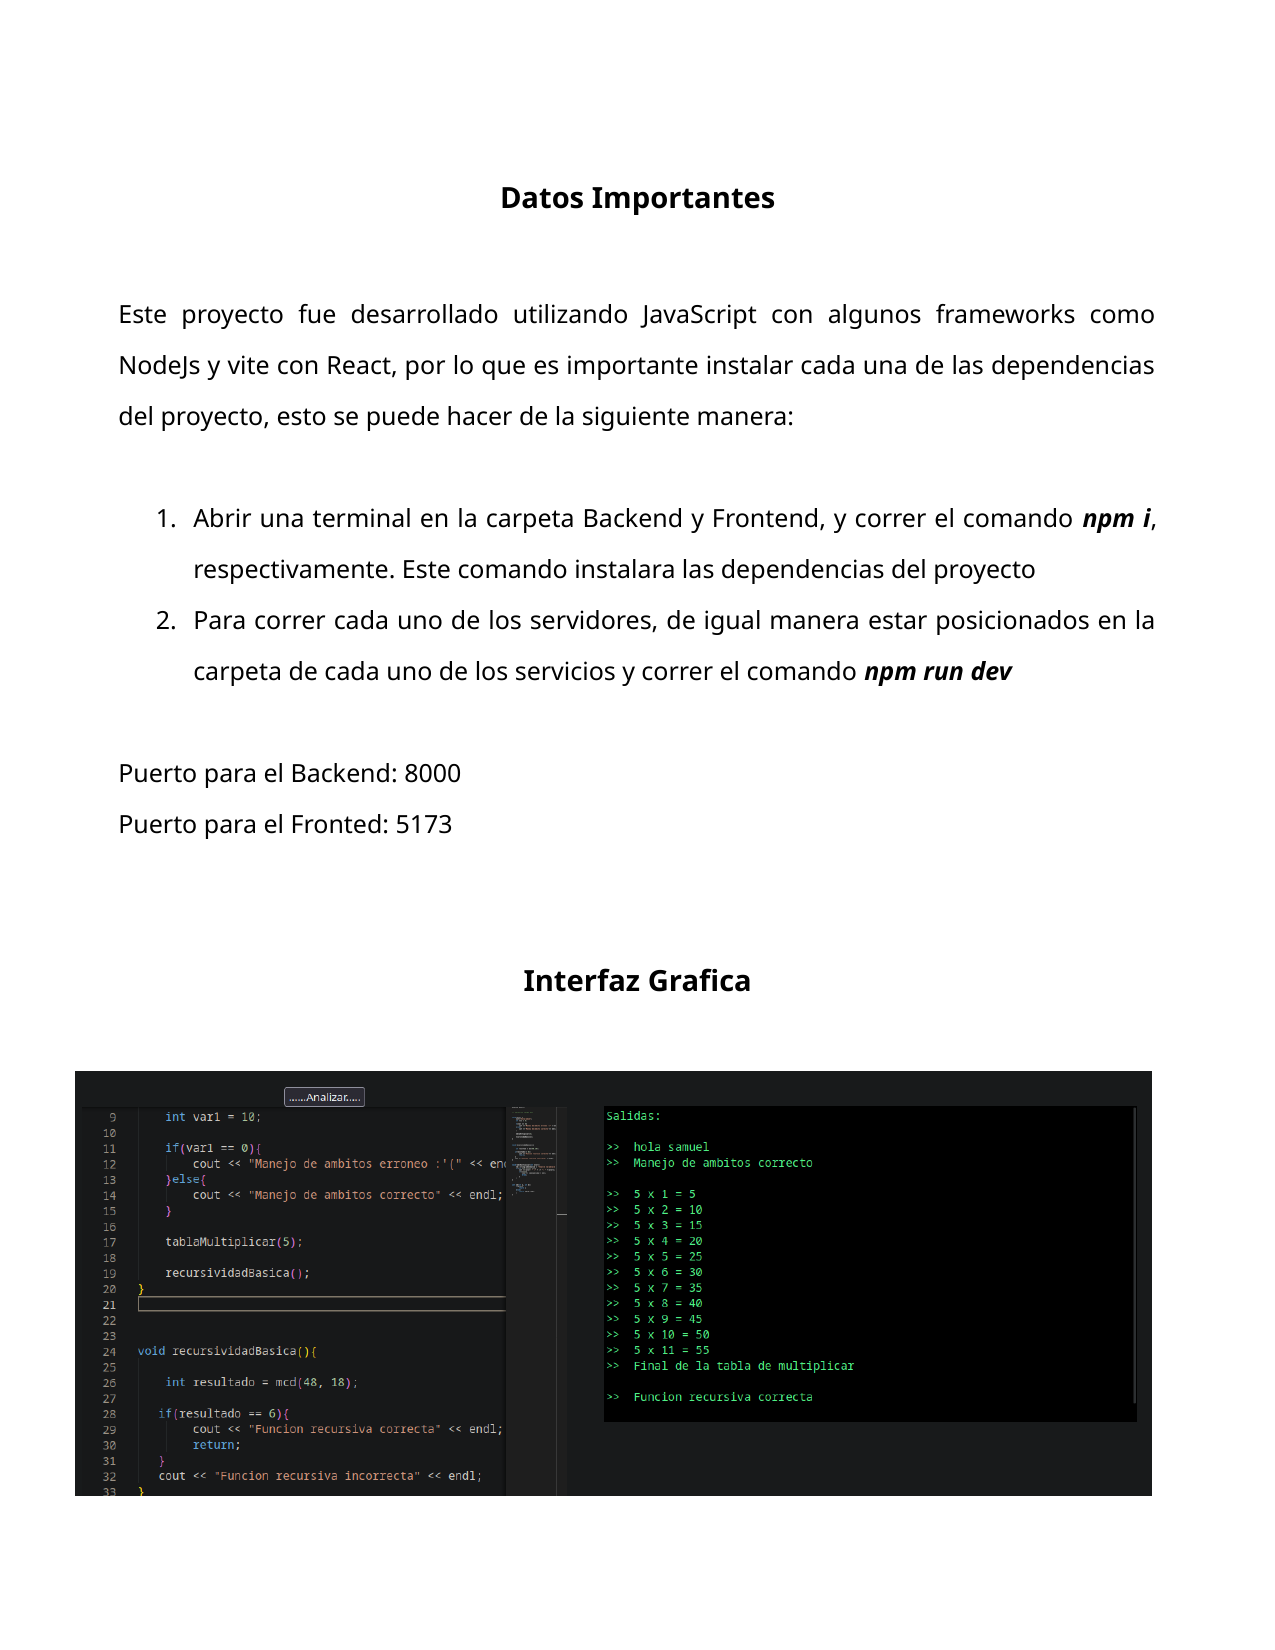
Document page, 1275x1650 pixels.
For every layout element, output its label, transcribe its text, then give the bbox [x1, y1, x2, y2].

text Interfaz Grafica [118, 960, 1157, 1000]
list Abrir una terminal en la carpeta Backend y Frontend, y correr el comando npm i, respectivamente. Este comando instalara las dependencias del proyecto [156, 501, 1157, 586]
picture [75, 1071, 1152, 1496]
text Puerto para el Backend: 8000 [118, 756, 1157, 790]
list Para correr cada uno de los servidores, de igual manera estar posicionados en la carpeta de cada uno de los servicios y correr el comando npm run dev [156, 603, 1157, 688]
text Este proyecto fue desarrollado utilizando JavaScript con algunos frameworks como NodeJs y vite con React, por lo que es importante instalar cada una de las dependencias del proyecto, esto se puede hacer de la siguiente manera: [118, 297, 1157, 433]
text Puerto para el Fronted: 5173 [118, 807, 1157, 841]
text Datos Importantes [118, 178, 1157, 217]
